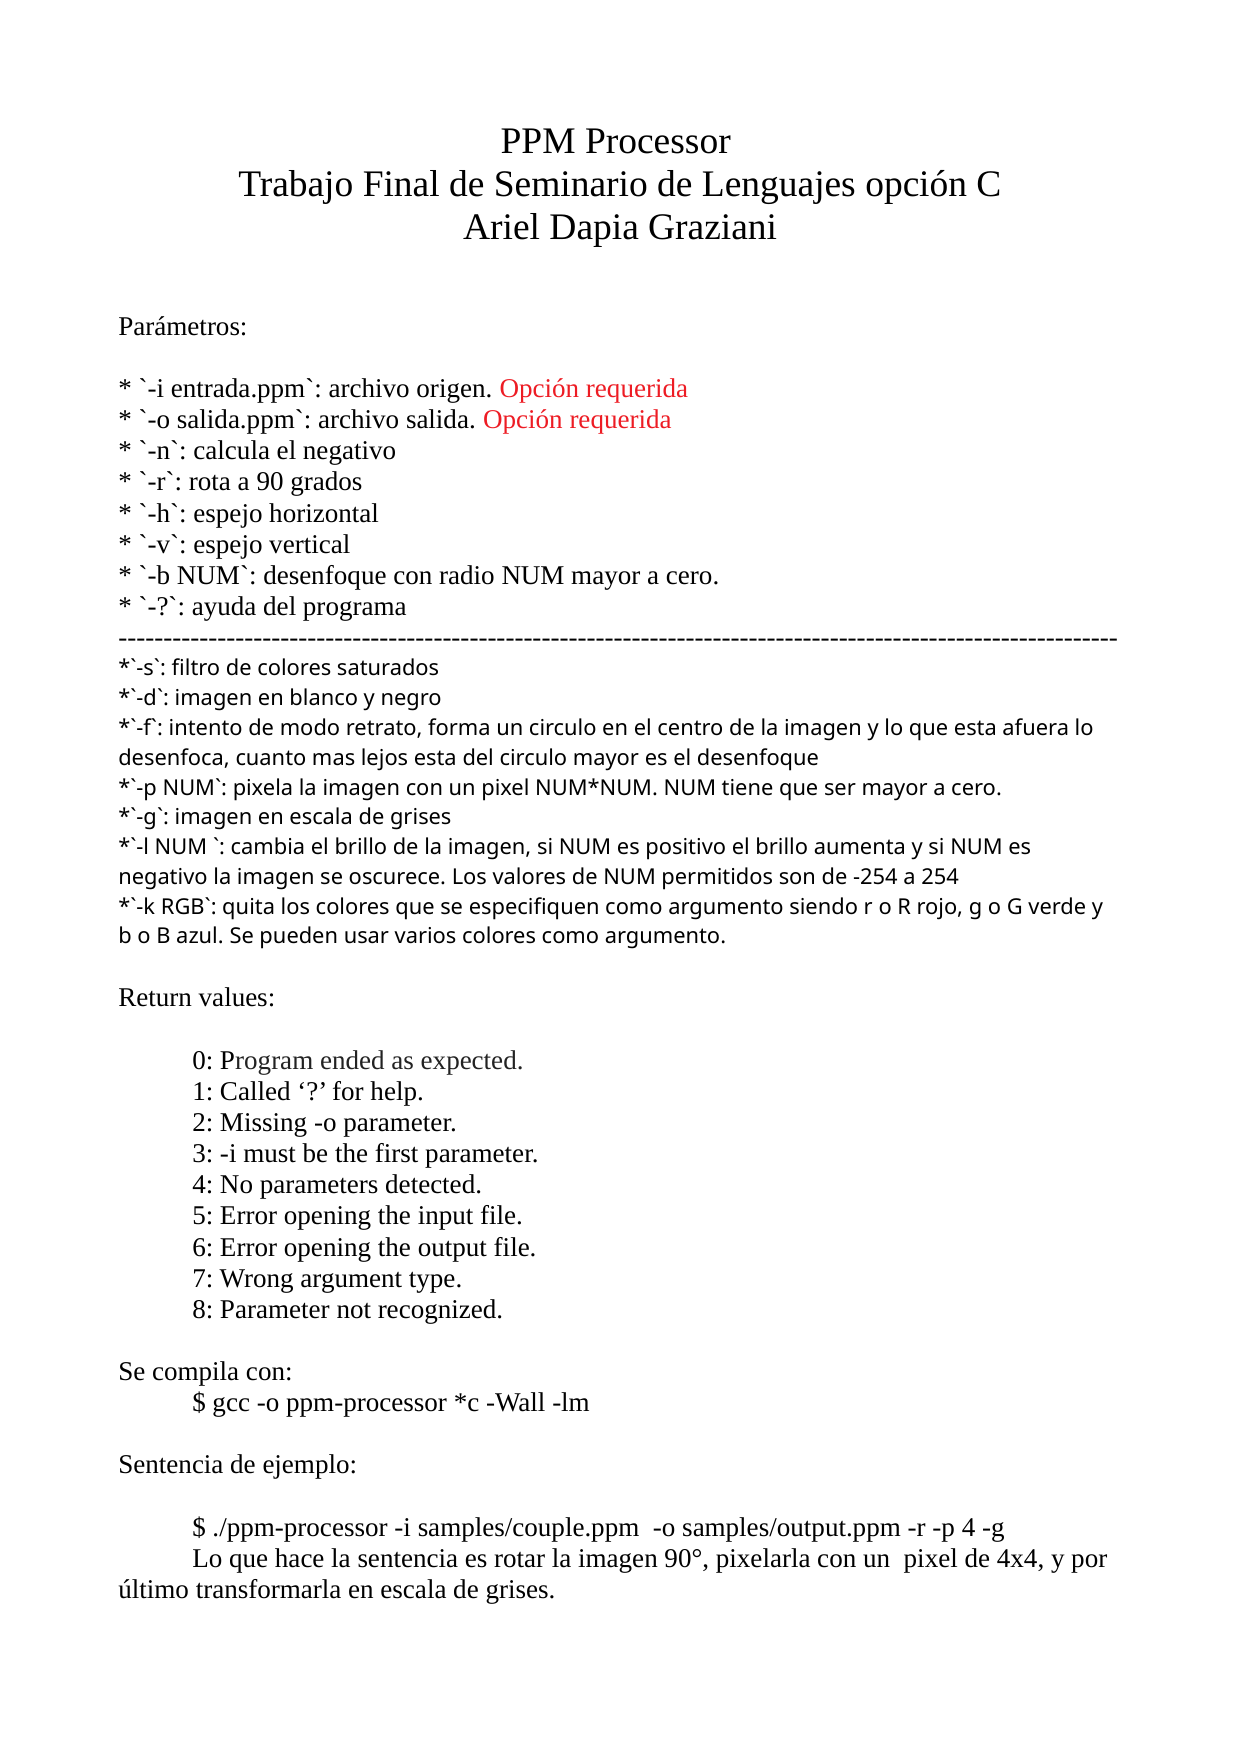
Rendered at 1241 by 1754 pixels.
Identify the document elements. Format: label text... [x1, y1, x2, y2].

text 0: Program ended as expected. [118, 1044, 1122, 1075]
text *`-f`: intento de modo retrato, forma un circulo en el centro de la imagen y lo que esta afuera lo desenfoca, cuanto mas lejos esta del circulo mayor es el desenfoque [118, 712, 1122, 772]
text 1: Called ‘?’ for help. [118, 1075, 1122, 1106]
text 2: Missing -o parameter. [118, 1106, 1122, 1137]
text *`-g`: imagen en escala de grises [118, 801, 1122, 831]
text 7: Wrong argument type. [118, 1262, 1122, 1293]
text *`-p NUM`: pixela la imagen con un pixel NUM*NUM. NUM tiene que ser mayor a cero. [118, 772, 1122, 801]
text 3: -i must be the first parameter. [118, 1137, 1122, 1168]
text * `-b NUM`: desenfoque con radio NUM mayor a cero. [118, 559, 1122, 590]
text PPM Processor [118, 118, 1122, 161]
text Ariel Dapia Graziani [118, 204, 1122, 247]
text 5: Error opening the input file. [118, 1199, 1122, 1231]
text Se compila con: [118, 1355, 1122, 1386]
text Return values: [118, 981, 1122, 1013]
text * `-r`: rota a 90 grados [118, 466, 1122, 497]
text * `-n`: calcula el negativo [118, 434, 1122, 466]
text * `-i entrada.ppm`: archivo origen. Opción requerida [118, 372, 1122, 403]
text * `-o salida.ppm`: archivo salida. Opción requerida [118, 403, 1122, 434]
text Parámetros: [118, 310, 1122, 341]
text Sentencia de ejemplo: [118, 1449, 1122, 1480]
text *`-k RGB`: quita los colores que se especifiquen como argumento siendo r o R rojo, g o G verde y b o B azul. Se pueden usar varios colores como argumento. [118, 891, 1122, 950]
text * `-?`: ayuda del programa [118, 590, 1122, 621]
text *`-s`: filtro de colores saturados [118, 652, 1122, 682]
text Lo que hace la sentencia es rotar la imagen 90°, pixelarla con un pixel de 4x4, y por último transformarla en escala de grises. [118, 1542, 1122, 1604]
text * `-h`: espejo horizontal [118, 497, 1122, 528]
text $ ./ppm-processor -i samples/couple.ppm -o samples/output.ppm -r -p 4 -g [118, 1511, 1122, 1542]
text --------------------------------------------------------------------------------------------------------------- [118, 621, 1122, 652]
text *`-l NUM `: cambia el brillo de la imagen, si NUM es positivo el brillo aumenta y si NUM es negativo la imagen se oscurece. Los valores de NUM permitidos son de -254 a 254 [118, 831, 1122, 891]
text 4: No parameters detected. [118, 1168, 1122, 1199]
text *`-d`: imagen en blanco y negro [118, 682, 1122, 712]
text 8: Parameter not recognized. [118, 1293, 1122, 1324]
text Trabajo Final de Seminario de Lenguajes opción C [118, 161, 1122, 204]
text $ gcc -o ppm-processor *c -Wall -lm [118, 1386, 1122, 1417]
text 6: Error opening the output file. [118, 1231, 1122, 1262]
text * `-v`: espejo vertical [118, 528, 1122, 559]
